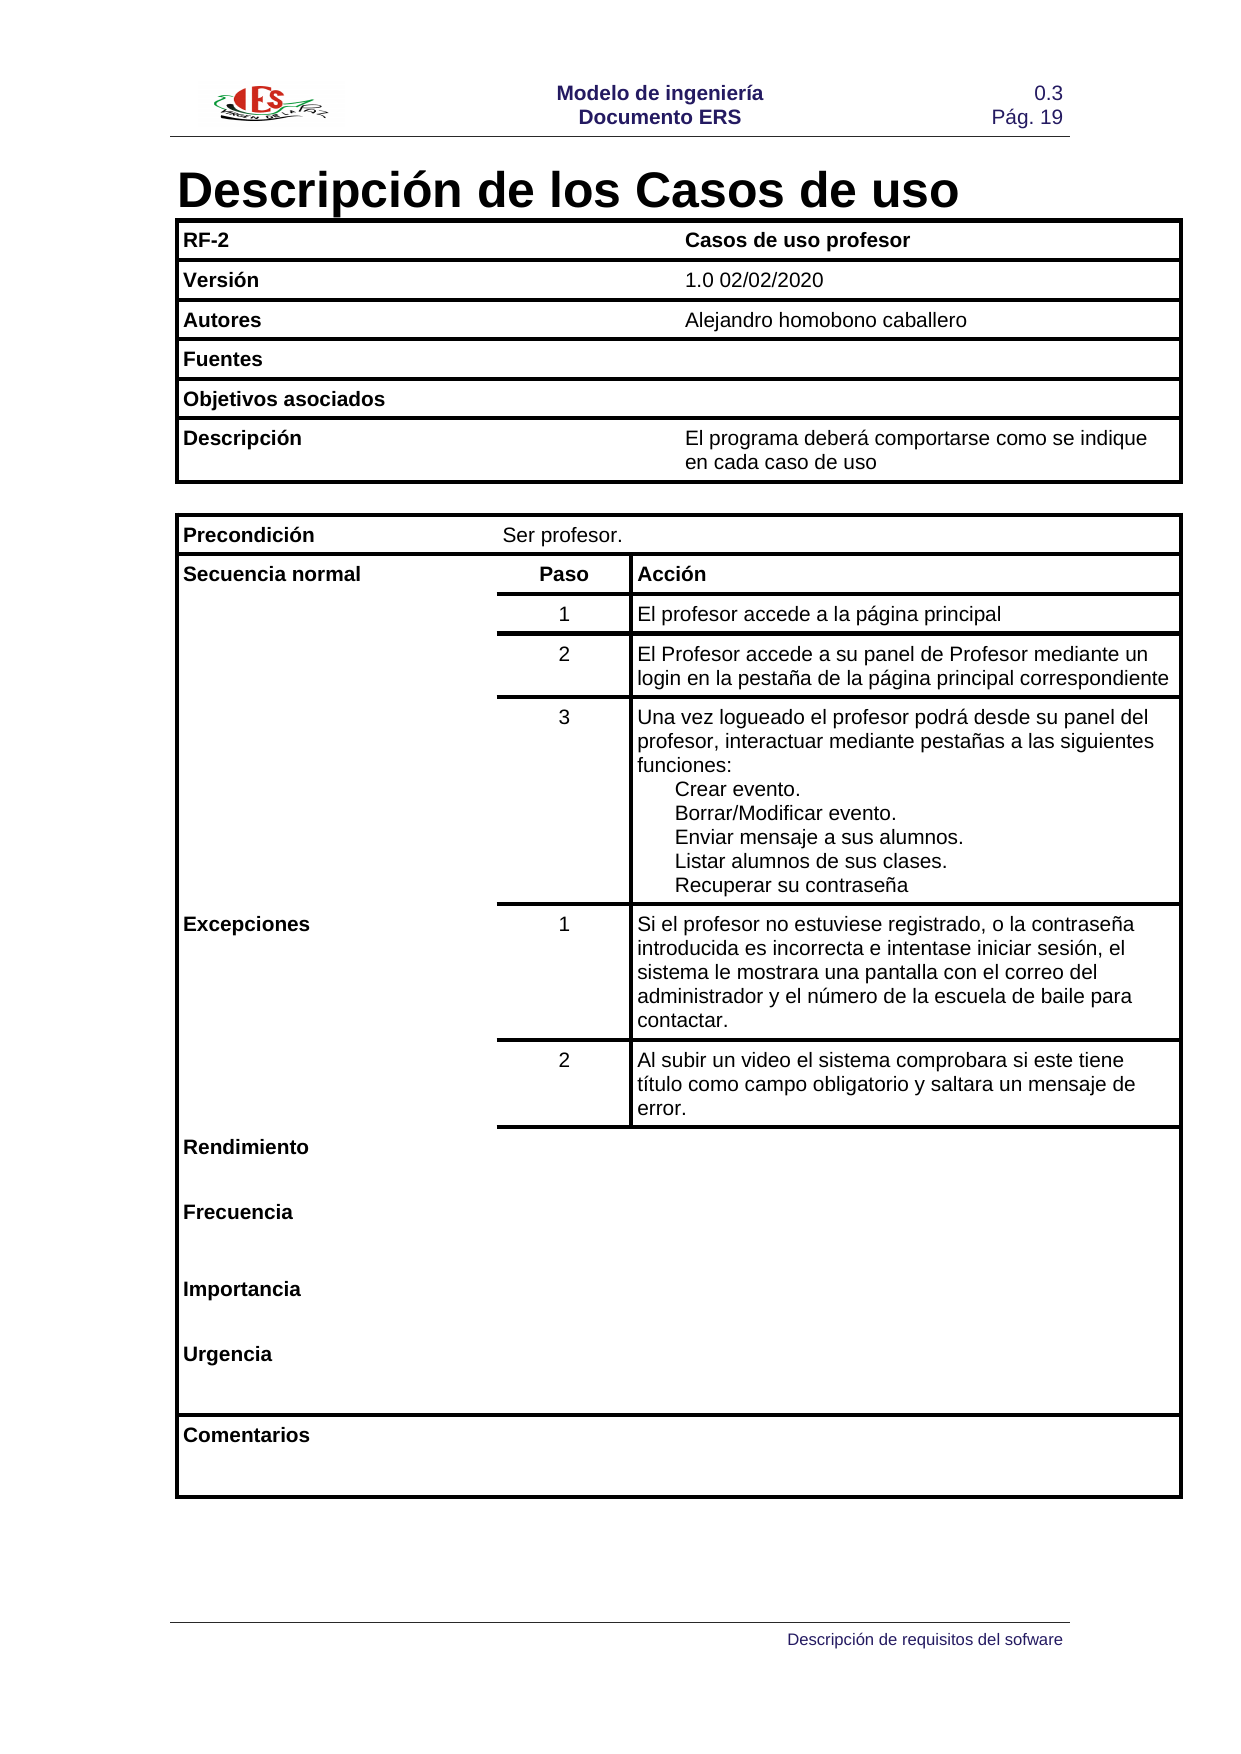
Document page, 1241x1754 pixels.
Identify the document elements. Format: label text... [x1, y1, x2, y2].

table_cell Al subir un video el sistema comprobara si este tiene título como campo obligatorio y saltara un mensaje de error. [633, 1042, 1179, 1125]
table_cell Secuencia normal [179, 556, 497, 592]
table_cell [497, 1336, 1179, 1413]
table_cell Una vez logueado el profesor podrá desde su panel del profesor, interactuar mediante pestañas a las siguientes funciones: Crear evento. Borrar/Modificar evento. Enviar mensaje a sus alumnos. Listar alumnos de sus clases. Recuperar su contraseña [633, 699, 1179, 902]
table_cell 2 [497, 1042, 629, 1125]
table_cell Alejandro homobono caballero [679, 302, 1179, 337]
table_cell [179, 695, 497, 902]
table_cell Importancia [179, 1271, 497, 1336]
table_cell [679, 341, 1179, 377]
table_header Ser profesor. [497, 517, 1179, 552]
table_cell Paso [497, 556, 629, 592]
table_header Precondición [179, 517, 497, 552]
table_cell Acción [633, 556, 1179, 592]
table_cell 3 [497, 699, 629, 902]
table_cell 1.0 02/02/2020 [679, 262, 1179, 297]
picture [197, 80, 345, 127]
table_header RF-2 [179, 223, 679, 258]
table_cell [497, 1129, 1179, 1194]
table_cell [679, 381, 1179, 416]
table_cell El programa deberá comportarse como se indique en cada caso de uso [679, 420, 1179, 480]
table_cell [497, 1194, 1179, 1271]
table_cell Objetivos asociados [179, 381, 679, 416]
table_cell Frecuencia [179, 1194, 497, 1271]
table_cell El Profesor accede a su panel de Profesor mediante un login en la pestaña de la página principal correspondiente [633, 636, 1179, 695]
table_cell Autores [179, 302, 679, 337]
table_cell Urgencia [179, 1336, 497, 1413]
table_cell Excepciones [179, 902, 497, 1038]
table_cell [179, 1038, 497, 1125]
text Descripción de los Casos de uso [177, 161, 1063, 218]
table_header Casos de uso profesor [679, 223, 1179, 258]
table_cell Versión [179, 262, 679, 297]
table_cell [497, 1417, 1179, 1495]
table_cell 1 [497, 596, 629, 631]
table_cell [497, 1271, 1179, 1336]
table_cell 1 [497, 906, 629, 1038]
table_cell [179, 592, 497, 631]
table_cell El profesor accede a la página principal [633, 596, 1179, 631]
table_cell Si el profesor no estuviese registrado, o la contraseña introducida es incorrecta e intentase iniciar sesión, el sistema le mostrara una pantalla con el correo del administrador y el número de la escuela de baile para contactar. [633, 906, 1179, 1038]
table_cell Comentarios [179, 1417, 497, 1495]
table_cell Fuentes [179, 341, 679, 377]
table_cell [179, 631, 497, 695]
table_cell 2 [497, 636, 629, 695]
table_cell Descripción [179, 420, 679, 480]
table_cell Rendimiento [179, 1125, 497, 1194]
